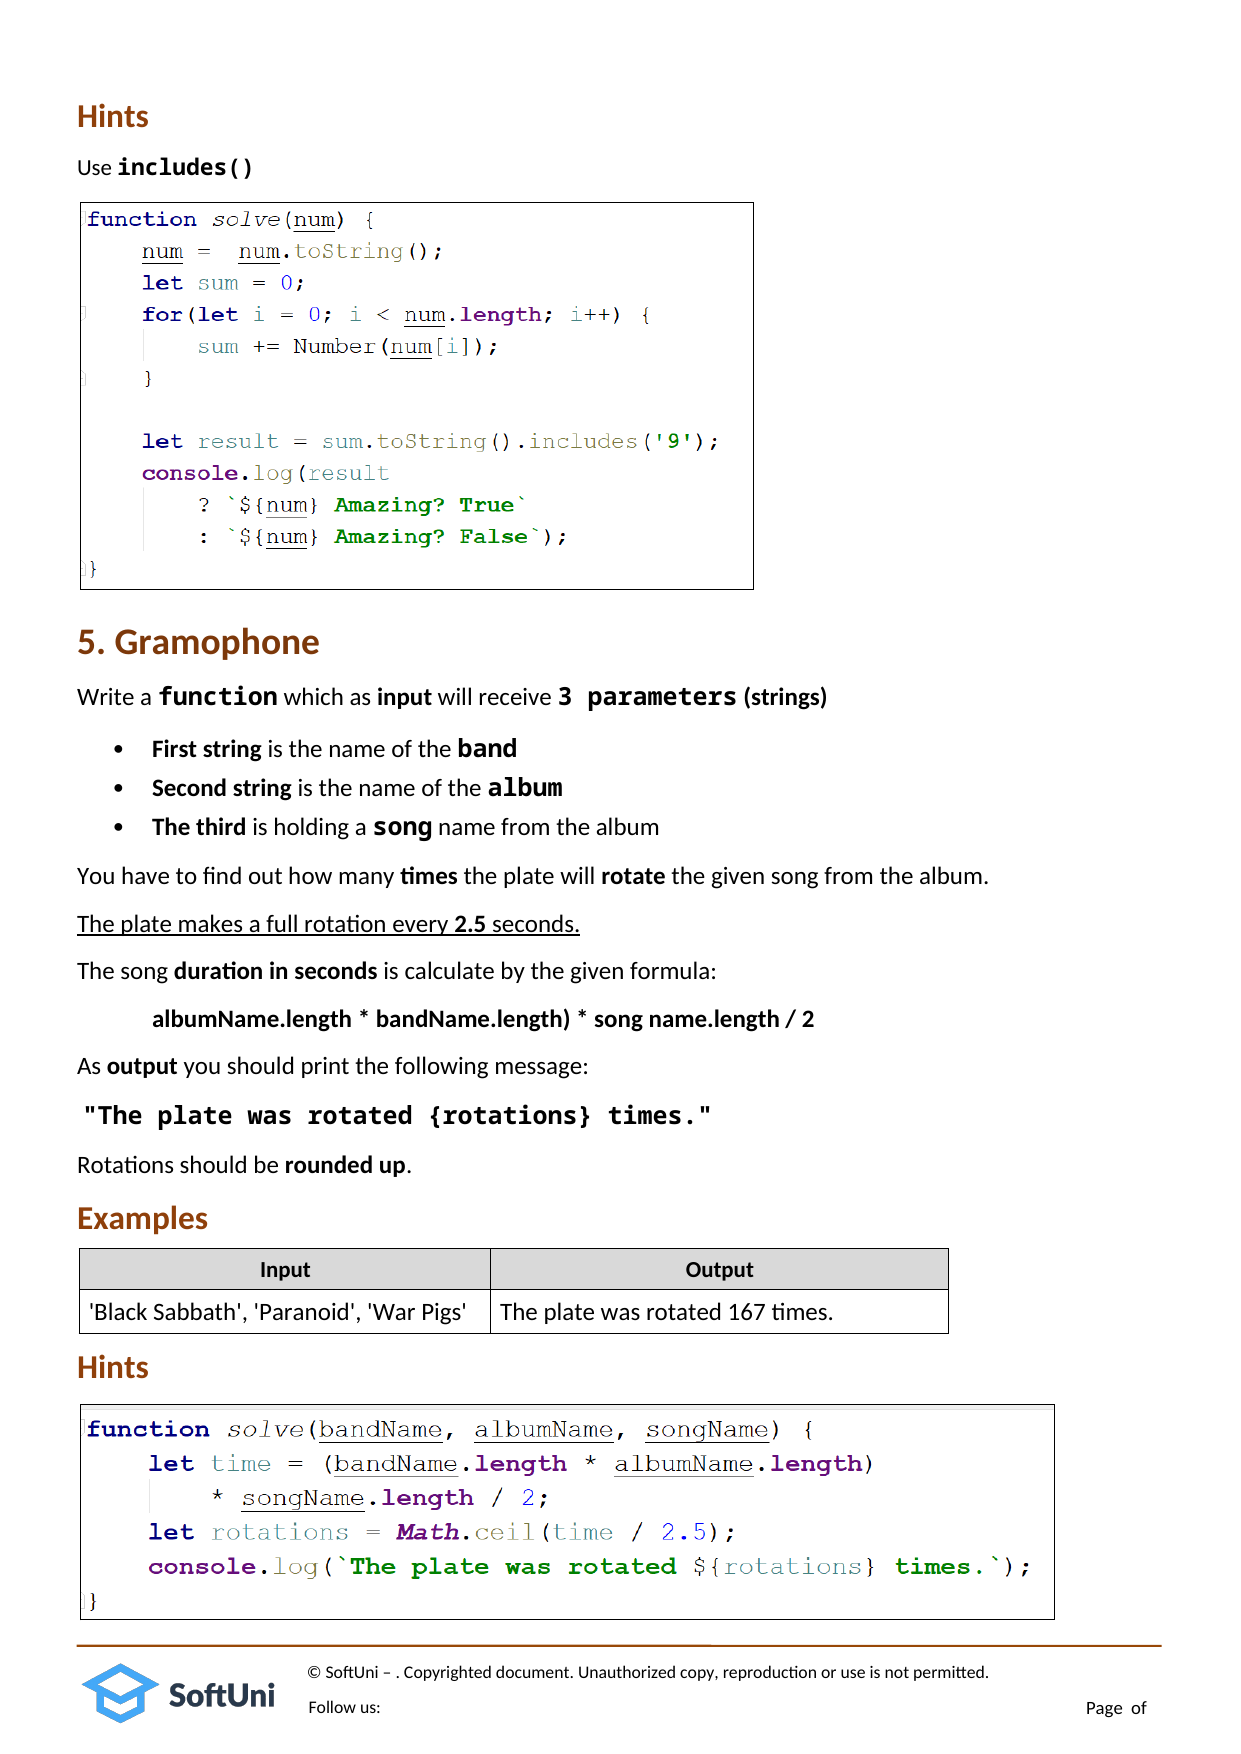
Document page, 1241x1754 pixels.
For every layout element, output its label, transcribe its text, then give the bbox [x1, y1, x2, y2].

subtitle Hints [77, 1346, 1163, 1387]
picture [75, 1658, 281, 1729]
table_cell The plate was rotated 167 times. [491, 1290, 948, 1332]
text Rotations should be rounded up. [77, 1149, 1163, 1180]
table_header Input [80, 1249, 490, 1289]
table_cell 'Black Sabbath', 'Paranoid', 'War Pigs' [80, 1290, 490, 1332]
list First string is the name of the band [114, 730, 1163, 764]
list The third is holding a song name from the album [114, 809, 1163, 843]
text "The plate was rotated {rotations} times." [77, 1098, 1163, 1132]
list Second string is the name of the album [114, 769, 1163, 804]
text albumName.length * bandName.length) * song name.length / 2 [77, 1003, 1163, 1033]
text You have to find out how many times the plate will rotate the given song from the album. [77, 860, 1163, 891]
subtitle Examples [77, 1197, 1163, 1238]
text The plate makes a full rotation every 2.5 seconds. [77, 908, 1163, 938]
subtitle Hints [77, 95, 1163, 136]
text Write a function which as input will receive 3 parameters (strings) [77, 679, 1163, 713]
table_header Output [491, 1249, 948, 1289]
text As output you should print the following message: [77, 1050, 1163, 1081]
text The song duration in seconds is calculate by the given formula: [77, 955, 1163, 986]
picture [81, 203, 753, 589]
picture [81, 1405, 1054, 1619]
subtitle Gramophone [77, 618, 1163, 663]
text Use includes() [77, 151, 1163, 182]
